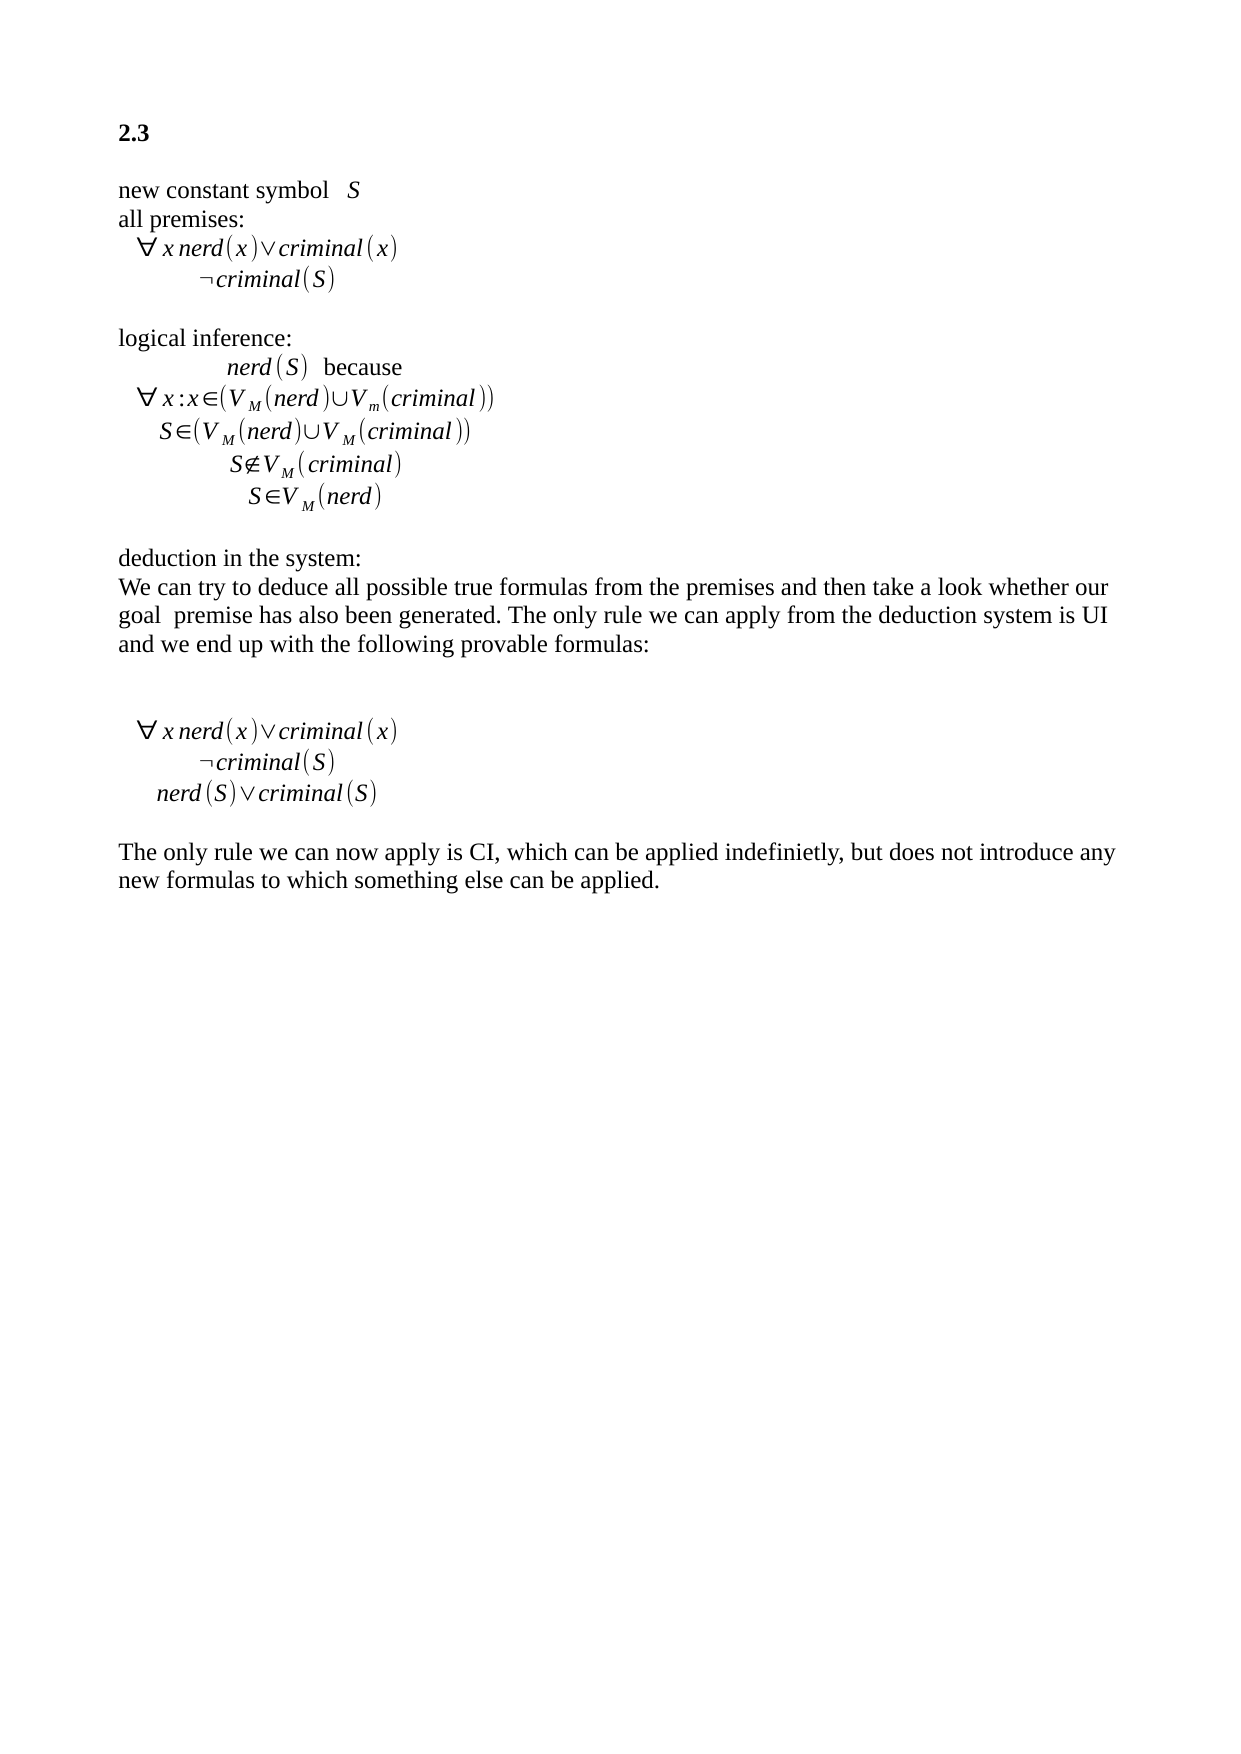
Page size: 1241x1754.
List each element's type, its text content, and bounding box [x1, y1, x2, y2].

text The only rule we can now apply is CI, which can be applied indefinietly, but does not introduce any new formulas to which something else can be applied. [118, 837, 1122, 894]
text We can try to deduce all possible true formulas from the premises and then take a look whether our goal premise has also been generated. The only rule we can apply from the deduction system is UI and we end up with the following provable formulas: [118, 572, 1122, 658]
text all premises: [118, 204, 1122, 233]
text deduction in the system: [118, 543, 1122, 572]
text logical inference: [118, 323, 1122, 352]
text new constant symbol [118, 176, 1122, 204]
text 2.3 [118, 118, 1122, 147]
